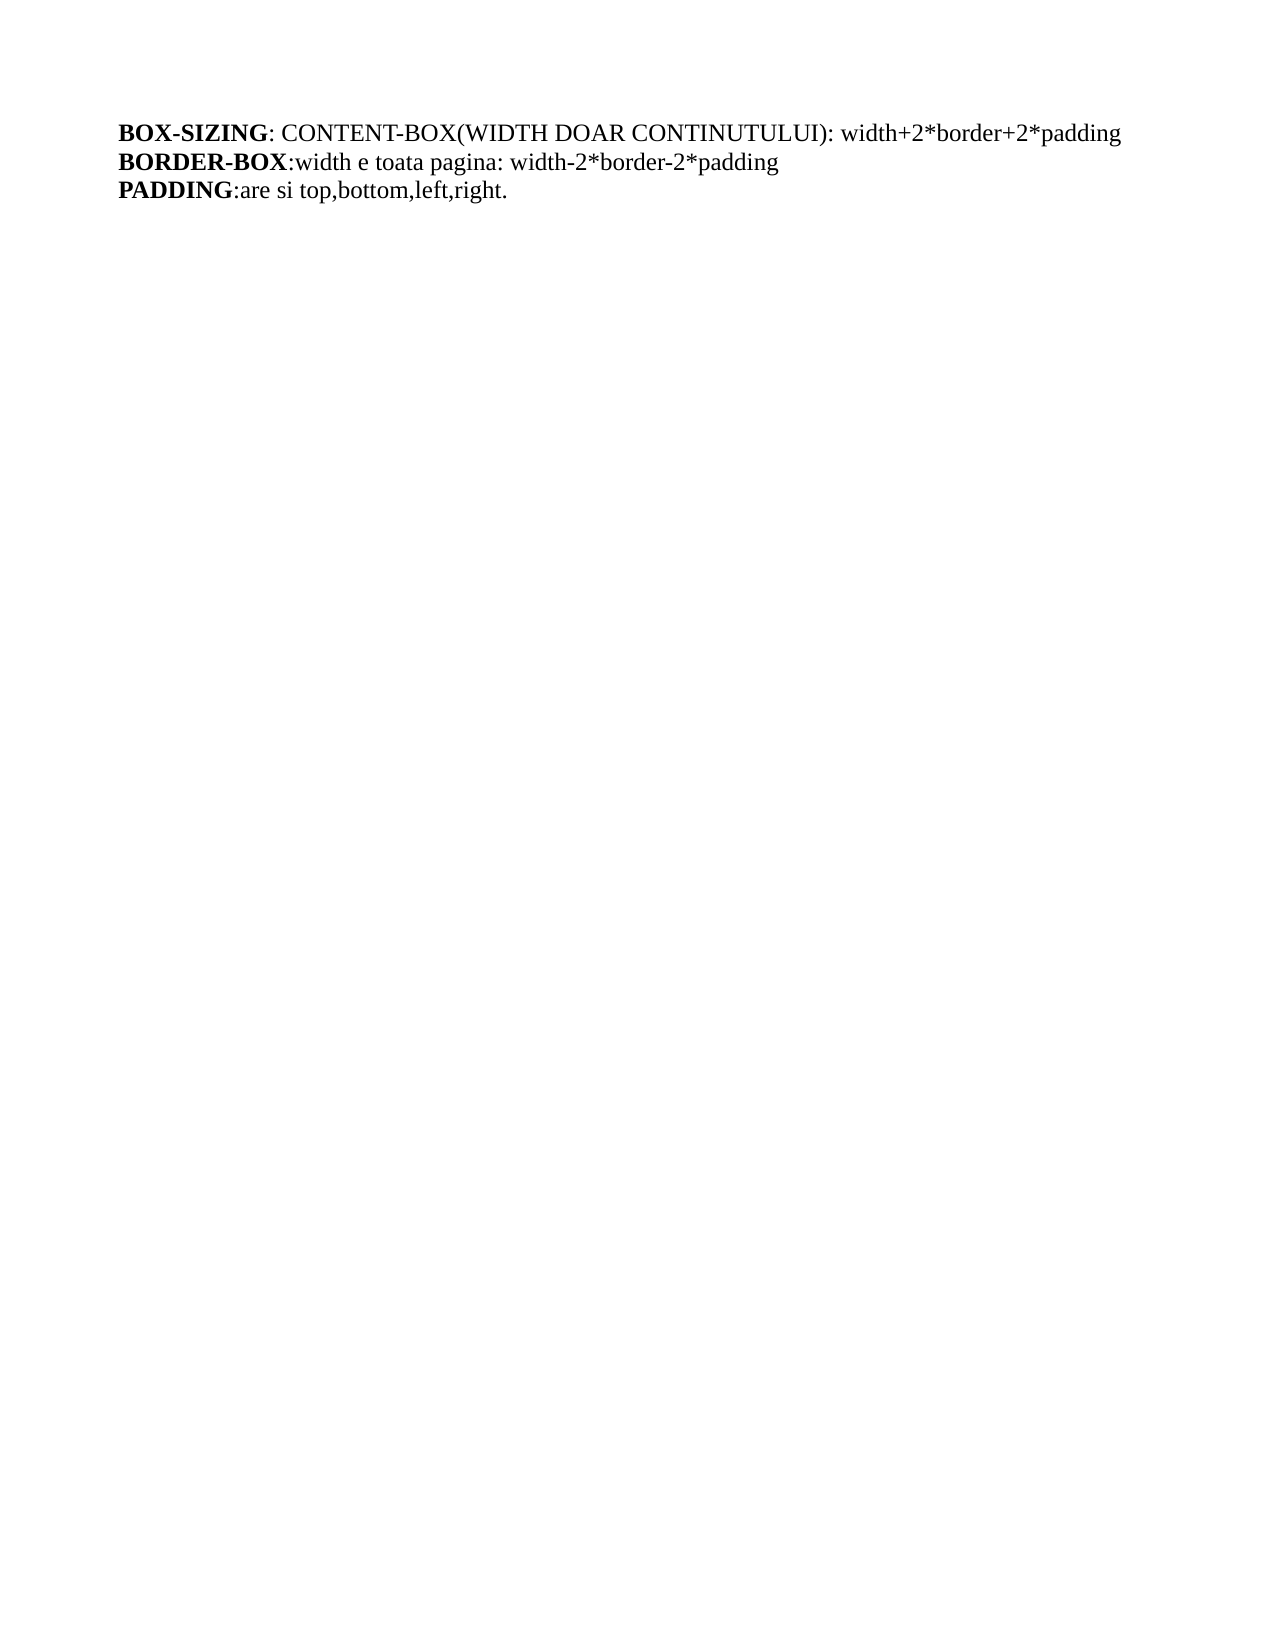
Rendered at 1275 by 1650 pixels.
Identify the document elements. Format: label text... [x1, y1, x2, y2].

text PADDING:are si top,bottom,left,right. [118, 176, 1157, 204]
text BOX-SIZING: CONTENT-BOX(WIDTH DOAR CONTINUTULUI): width+2*border+2*padding [118, 118, 1157, 147]
text BORDER-BOX:width e toata pagina: width-2*border-2*padding [118, 147, 1157, 176]
